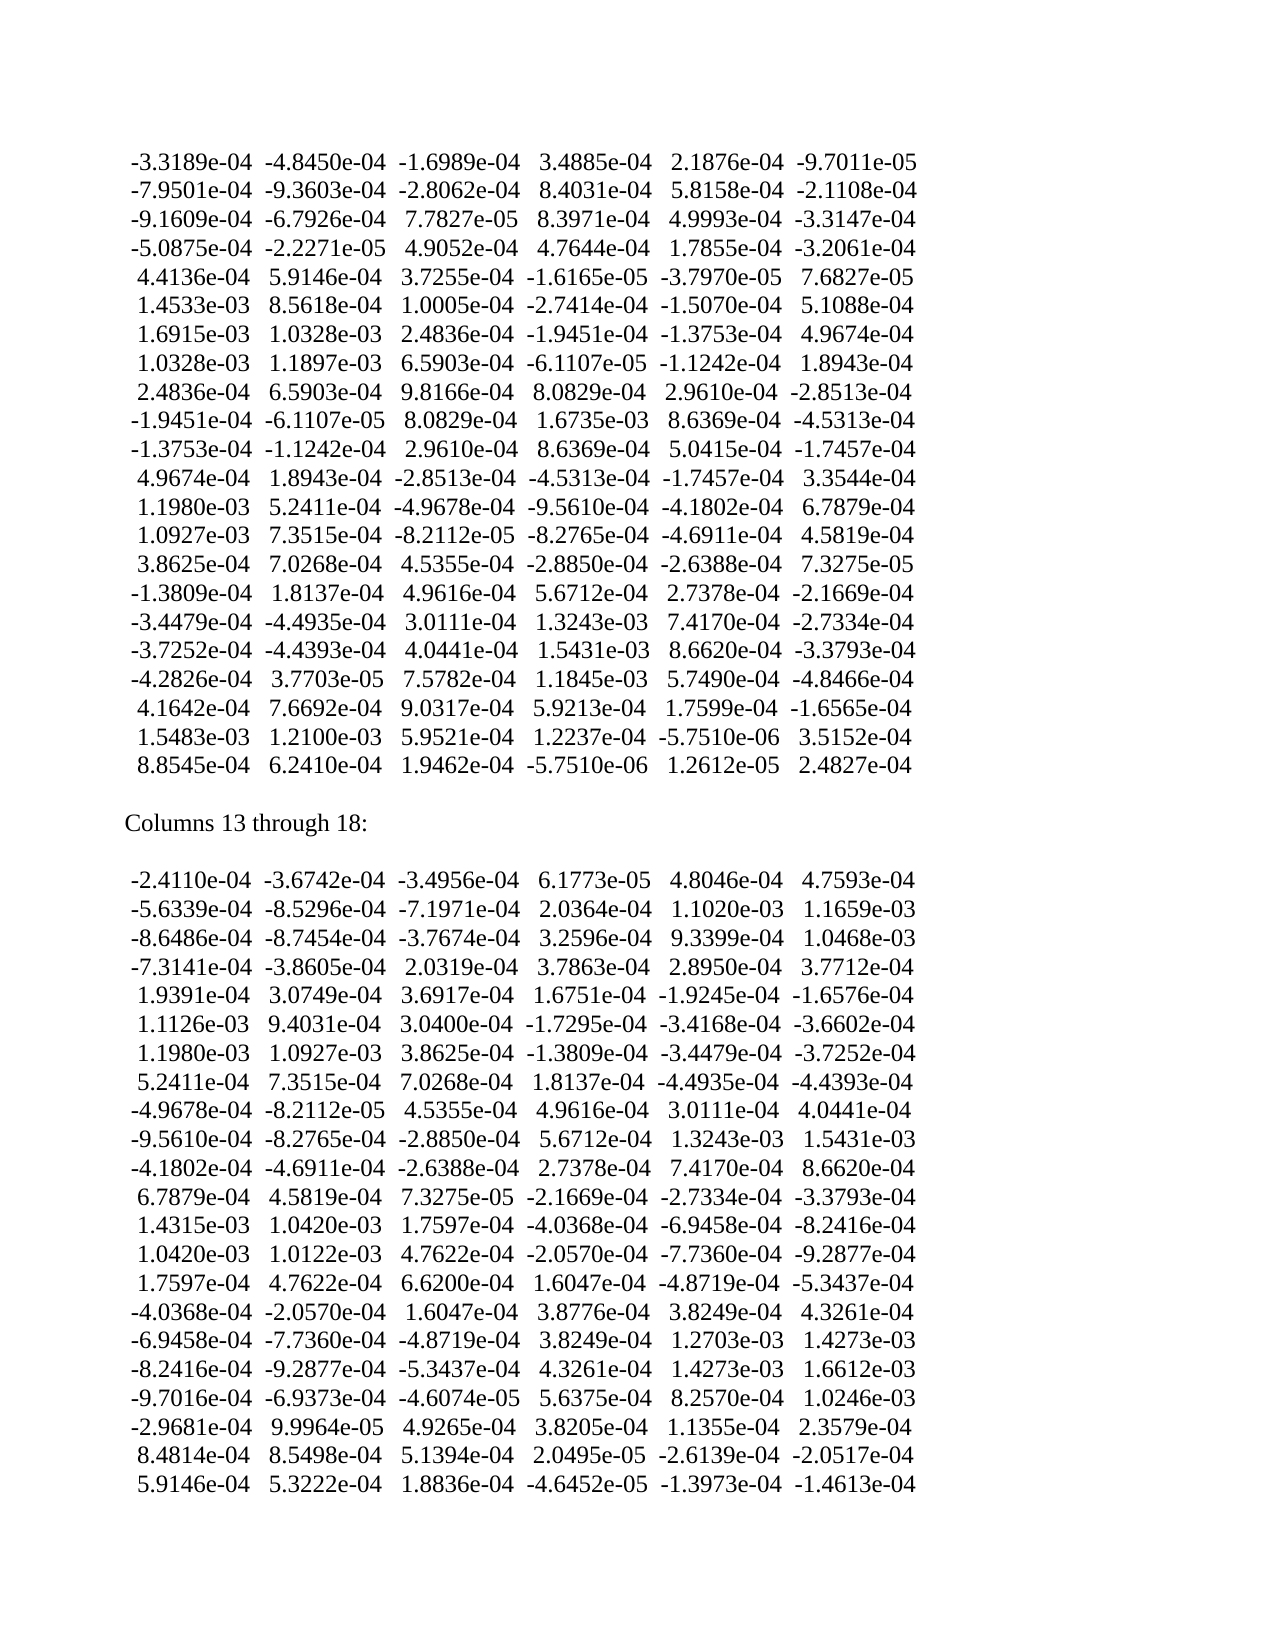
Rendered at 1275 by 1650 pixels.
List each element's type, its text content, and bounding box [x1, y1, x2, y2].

text 1.9391e-04 3.0749e-04 3.6917e-04 1.6751e-04 -1.9245e-04 -1.6576e-04 [118, 981, 1157, 1009]
text 4.9674e-04 1.8943e-04 -2.8513e-04 -4.5313e-04 -1.7457e-04 3.3544e-04 [118, 463, 1157, 492]
text 2.4836e-04 6.5903e-04 9.8166e-04 8.0829e-04 2.9610e-04 -2.8513e-04 [118, 377, 1157, 406]
text -5.0875e-04 -2.2271e-05 4.9052e-04 4.7644e-04 1.7855e-04 -3.2061e-04 [118, 233, 1157, 262]
text 1.4315e-03 1.0420e-03 1.7597e-04 -4.0368e-04 -6.9458e-04 -8.2416e-04 [118, 1211, 1157, 1239]
text 1.1980e-03 1.0927e-03 3.8625e-04 -1.3809e-04 -3.4479e-04 -3.7252e-04 [118, 1038, 1157, 1067]
text -4.1802e-04 -4.6911e-04 -2.6388e-04 2.7378e-04 7.4170e-04 8.6620e-04 [118, 1153, 1157, 1182]
text -4.0368e-04 -2.0570e-04 1.6047e-04 3.8776e-04 3.8249e-04 4.3261e-04 [118, 1297, 1157, 1326]
text -1.3753e-04 -1.1242e-04 2.9610e-04 8.6369e-04 5.0415e-04 -1.7457e-04 [118, 434, 1157, 463]
text 5.9146e-04 5.3222e-04 1.8836e-04 -4.6452e-05 -1.3973e-04 -1.4613e-04 [118, 1469, 1157, 1498]
text -4.9678e-04 -8.2112e-05 4.5355e-04 4.9616e-04 3.0111e-04 4.0441e-04 [118, 1096, 1157, 1124]
text -3.7252e-04 -4.4393e-04 4.0441e-04 1.5431e-03 8.6620e-04 -3.3793e-04 [118, 636, 1157, 664]
text 3.8625e-04 7.0268e-04 4.5355e-04 -2.8850e-04 -2.6388e-04 7.3275e-05 [118, 549, 1157, 578]
text -7.3141e-04 -3.8605e-04 2.0319e-04 3.7863e-04 2.8950e-04 3.7712e-04 [118, 952, 1157, 981]
text 1.7597e-04 4.7622e-04 6.6200e-04 1.6047e-04 -4.8719e-04 -5.3437e-04 [118, 1268, 1157, 1297]
text Columns 13 through 18: [118, 808, 1157, 837]
text 8.4814e-04 8.5498e-04 5.1394e-04 2.0495e-05 -2.6139e-04 -2.0517e-04 [118, 1441, 1157, 1469]
text -9.1609e-04 -6.7926e-04 7.7827e-05 8.3971e-04 4.9993e-04 -3.3147e-04 [118, 204, 1157, 233]
text -4.2826e-04 3.7703e-05 7.5782e-04 1.1845e-03 5.7490e-04 -4.8466e-04 [118, 664, 1157, 693]
text 1.0927e-03 7.3515e-04 -8.2112e-05 -8.2765e-04 -4.6911e-04 4.5819e-04 [118, 521, 1157, 549]
text -9.5610e-04 -8.2765e-04 -2.8850e-04 5.6712e-04 1.3243e-03 1.5431e-03 [118, 1124, 1157, 1153]
text -7.9501e-04 -9.3603e-04 -2.8062e-04 8.4031e-04 5.8158e-04 -2.1108e-04 [118, 176, 1157, 204]
text -3.4479e-04 -4.4935e-04 3.0111e-04 1.3243e-03 7.4170e-04 -2.7334e-04 [118, 607, 1157, 636]
text -3.3189e-04 -4.8450e-04 -1.6989e-04 3.4885e-04 2.1876e-04 -9.7011e-05 [118, 147, 1157, 176]
text -5.6339e-04 -8.5296e-04 -7.1971e-04 2.0364e-04 1.1020e-03 1.1659e-03 [118, 894, 1157, 923]
text -2.9681e-04 9.9964e-05 4.9265e-04 3.8205e-04 1.1355e-04 2.3579e-04 [118, 1412, 1157, 1441]
text 1.0420e-03 1.0122e-03 4.7622e-04 -2.0570e-04 -7.7360e-04 -9.2877e-04 [118, 1239, 1157, 1268]
text -8.6486e-04 -8.7454e-04 -3.7674e-04 3.2596e-04 9.3399e-04 1.0468e-03 [118, 923, 1157, 952]
text 1.0328e-03 1.1897e-03 6.5903e-04 -6.1107e-05 -1.1242e-04 1.8943e-04 [118, 348, 1157, 377]
text 8.8545e-04 6.2410e-04 1.9462e-04 -5.7510e-06 1.2612e-05 2.4827e-04 [118, 751, 1157, 779]
text 1.4533e-03 8.5618e-04 1.0005e-04 -2.7414e-04 -1.5070e-04 5.1088e-04 [118, 291, 1157, 319]
text 1.1980e-03 5.2411e-04 -4.9678e-04 -9.5610e-04 -4.1802e-04 6.7879e-04 [118, 492, 1157, 521]
text 1.6915e-03 1.0328e-03 2.4836e-04 -1.9451e-04 -1.3753e-04 4.9674e-04 [118, 319, 1157, 348]
text -9.7016e-04 -6.9373e-04 -4.6074e-05 5.6375e-04 8.2570e-04 1.0246e-03 [118, 1383, 1157, 1412]
text 6.7879e-04 4.5819e-04 7.3275e-05 -2.1669e-04 -2.7334e-04 -3.3793e-04 [118, 1182, 1157, 1211]
text 1.5483e-03 1.2100e-03 5.9521e-04 1.2237e-04 -5.7510e-06 3.5152e-04 [118, 722, 1157, 751]
text -8.2416e-04 -9.2877e-04 -5.3437e-04 4.3261e-04 1.4273e-03 1.6612e-03 [118, 1354, 1157, 1383]
text 5.2411e-04 7.3515e-04 7.0268e-04 1.8137e-04 -4.4935e-04 -4.4393e-04 [118, 1067, 1157, 1096]
text -1.3809e-04 1.8137e-04 4.9616e-04 5.6712e-04 2.7378e-04 -2.1669e-04 [118, 578, 1157, 607]
text 4.4136e-04 5.9146e-04 3.7255e-04 -1.6165e-05 -3.7970e-05 7.6827e-05 [118, 262, 1157, 291]
text 1.1126e-03 9.4031e-04 3.0400e-04 -1.7295e-04 -3.4168e-04 -3.6602e-04 [118, 1009, 1157, 1038]
text -2.4110e-04 -3.6742e-04 -3.4956e-04 6.1773e-05 4.8046e-04 4.7593e-04 [118, 866, 1157, 894]
text -1.9451e-04 -6.1107e-05 8.0829e-04 1.6735e-03 8.6369e-04 -4.5313e-04 [118, 406, 1157, 434]
text -6.9458e-04 -7.7360e-04 -4.8719e-04 3.8249e-04 1.2703e-03 1.4273e-03 [118, 1326, 1157, 1354]
text 4.1642e-04 7.6692e-04 9.0317e-04 5.9213e-04 1.7599e-04 -1.6565e-04 [118, 693, 1157, 722]
